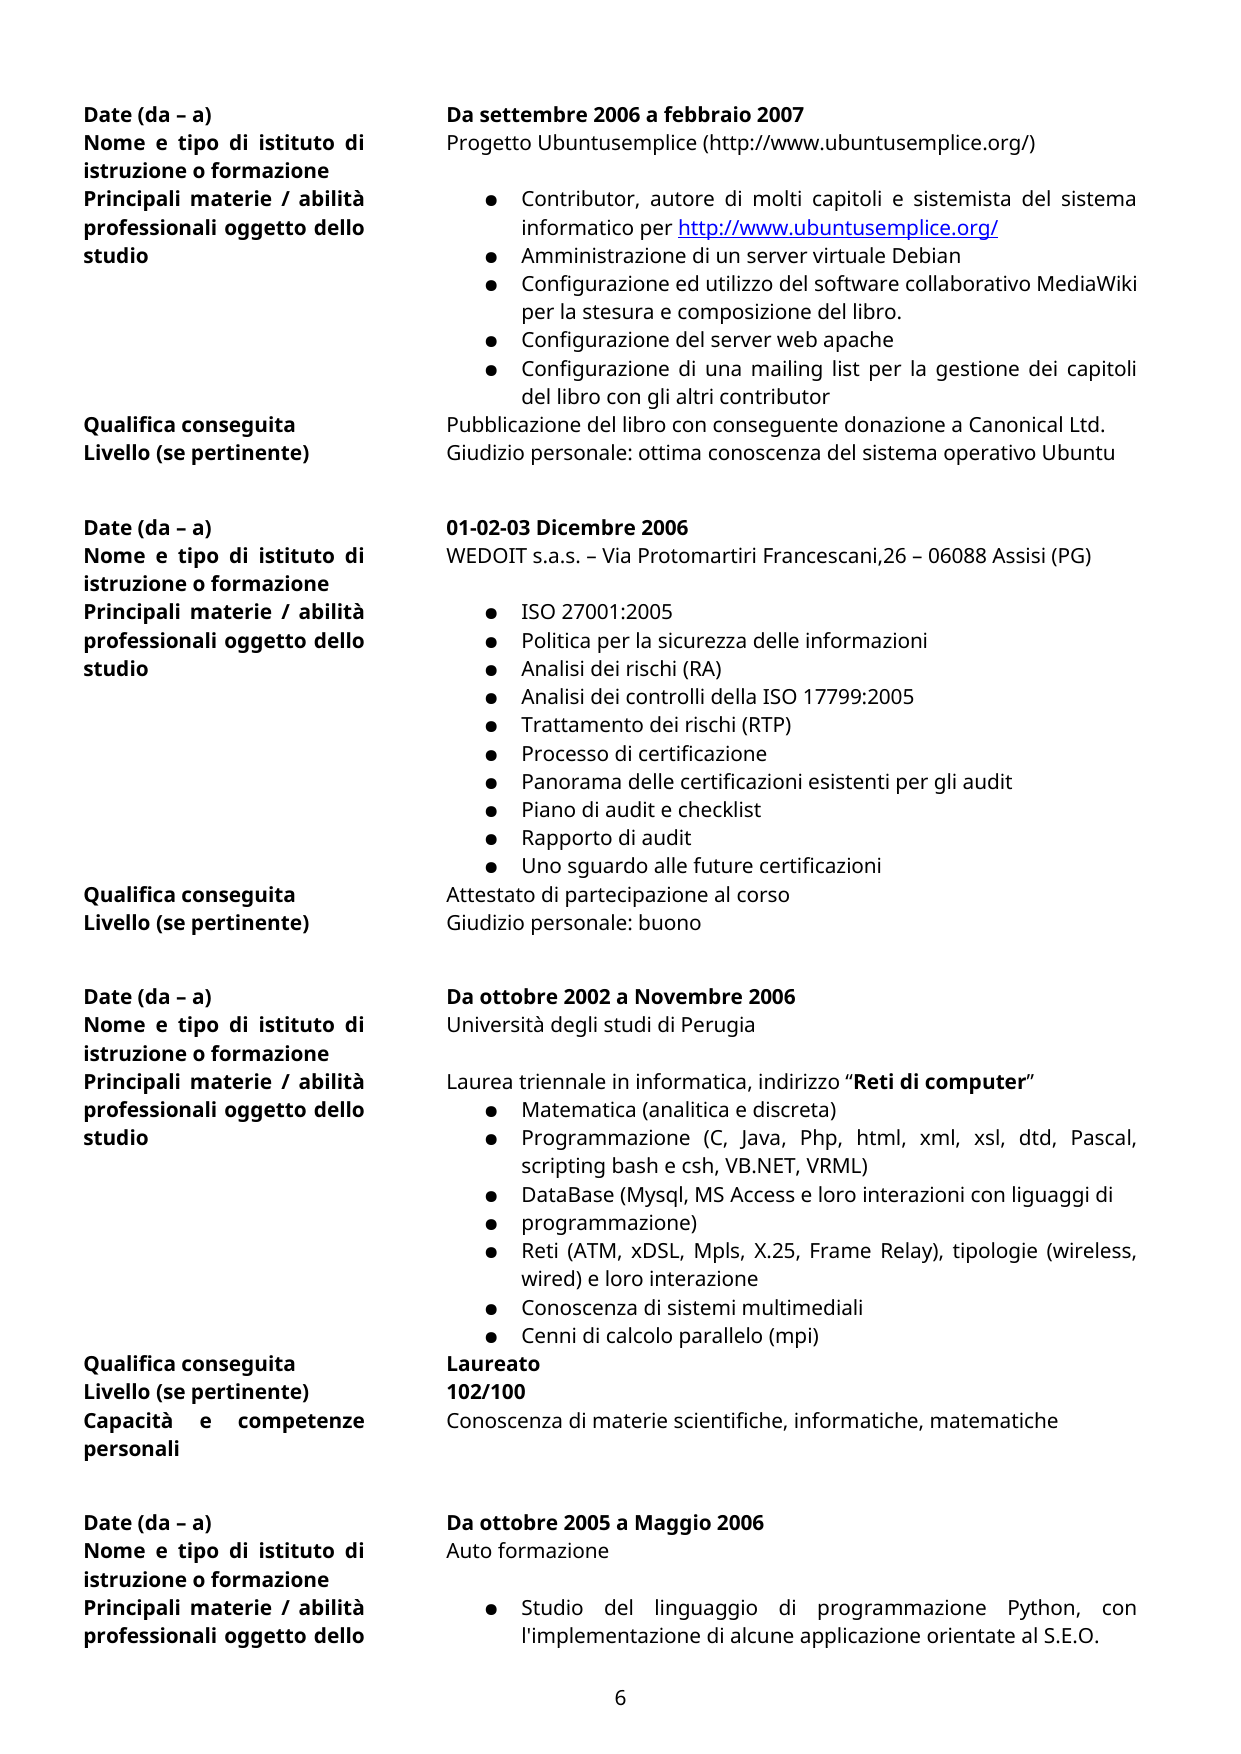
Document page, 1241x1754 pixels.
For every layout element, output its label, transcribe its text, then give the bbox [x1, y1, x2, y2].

table_cell [376, 1349, 435, 1377]
table_cell [376, 1378, 435, 1406]
table_cell Qualifica conseguita [72, 410, 376, 438]
table_cell [376, 1536, 435, 1593]
table_cell Principali materie / abilità professionali oggetto dello [72, 1593, 376, 1649]
table_cell Conoscenza di materie scientifiche, informatiche, matematiche [435, 1406, 1149, 1462]
table_cell Livello (se pertinente) [72, 439, 376, 467]
table_cell [376, 598, 435, 880]
table_header Date (da – a) [72, 982, 376, 1011]
table_cell Studio del linguaggio di programmazione Python, con l'implementazione di alcune applicazione orientate al S.E.O. Studio del linguaggio di programmazione PHP, per lo sviluppo di alcune applicazioni orientate al S.E.O. [435, 1593, 1149, 1649]
table_cell Pubblicazione del libro con conseguente donazione a Canonical Ltd. [435, 410, 1149, 438]
table_cell Auto formazione [435, 1536, 1149, 1593]
table_cell [376, 1067, 435, 1349]
table_cell Progetto Ubuntusemplice (http://www.ubuntusemplice.org/) [435, 128, 1149, 184]
table_cell [376, 439, 435, 467]
table_cell Laurea triennale in informatica, indirizzo “Reti di computer” Matematica (analitica e discreta) Programmazione (C, Java, Php, html, xml, xsl, dtd, Pascal, scripting bash e csh, VB.NET, VRML) DataBase (Mysql, MS Access e loro interazioni con liguaggi di programmazione) Reti (ATM, xDSL, Mpls, X.25, Frame Relay), tipologie (wireless, wired) e loro interazione Conoscenza di sistemi multimediali Cenni di calcolo parallelo (mpi) [435, 1067, 1149, 1349]
table_cell WEDOIT s.a.s. – Via Protomartiri Francescani,26 – 06088 Assisi (PG) [435, 541, 1149, 597]
table_cell Principali materie / abilità professionali oggetto dello studio [72, 185, 376, 410]
table_cell [376, 410, 435, 438]
table_cell Nome e tipo di istituto di istruzione o formazione [72, 541, 376, 597]
table_header Da ottobre 2005 a Maggio 2006 [435, 1508, 1149, 1536]
table_cell Principali materie / abilità professionali oggetto dello studio [72, 598, 376, 880]
table_cell Attestato di partecipazione al corso [435, 880, 1149, 908]
table_header Da settembre 2006 a febbraio 2007 [435, 100, 1149, 128]
table_cell Livello (se pertinente) [72, 1378, 376, 1406]
table_header [376, 100, 435, 128]
table_header [376, 513, 435, 541]
table_header 01-02-03 Dicembre 2006 [435, 513, 1149, 541]
table_header [376, 982, 435, 1011]
table_cell Qualifica conseguita [72, 880, 376, 908]
table_cell Principali materie / abilità professionali oggetto dello studio [72, 1067, 376, 1349]
table_cell Giudizio personale: buono [435, 908, 1149, 936]
table_header Date (da – a) [72, 100, 376, 128]
table_cell ISO 27001:2005 Politica per la sicurezza delle informazioni Analisi dei rischi (RA) Analisi dei controlli della ISO 17799:2005 Trattamento dei rischi (RTP) Processo di certificazione Panorama delle certificazioni esistenti per gli audit Piano di audit e checklist Rapporto di audit Uno sguardo alle future certificazioni [435, 598, 1149, 880]
table_header Date (da – a) [72, 513, 376, 541]
table_cell Contributor, autore di molti capitoli e sistemista del sistema informatico per http://www.ubuntusemplice.org/ Amministrazione di un server virtuale Debian Configurazione ed utilizzo del software collaborativo MediaWiki per la stesura e composizione del libro. Configurazione del server web apache Configurazione di una mailing list per la gestione dei capitoli del libro con gli altri contributor [435, 185, 1149, 410]
table_cell [376, 1011, 435, 1067]
table_cell [376, 1406, 435, 1462]
table_cell [376, 1593, 435, 1649]
table_cell Laureato [435, 1349, 1149, 1377]
table_header Date (da – a) [72, 1508, 376, 1536]
table_cell [376, 880, 435, 908]
table_cell Capacità e competenze personali [72, 1406, 376, 1462]
table_cell [376, 908, 435, 936]
table_cell [376, 128, 435, 184]
table_cell Livello (se pertinente) [72, 908, 376, 936]
table_cell 102/100 [435, 1378, 1149, 1406]
table_cell [376, 541, 435, 597]
table_header [376, 1508, 435, 1536]
table_cell Università degli studi di Perugia [435, 1011, 1149, 1067]
table_cell [376, 185, 435, 410]
table_header Da ottobre 2002 a Novembre 2006 [435, 982, 1149, 1011]
table_cell Nome e tipo di istituto di istruzione o formazione [72, 1536, 376, 1593]
table_cell Giudizio personale: ottima conoscenza del sistema operativo Ubuntu [435, 439, 1149, 467]
table_cell Qualifica conseguita [72, 1349, 376, 1377]
table_cell Nome e tipo di istituto di istruzione o formazione [72, 128, 376, 184]
table_cell Nome e tipo di istituto di istruzione o formazione [72, 1011, 376, 1067]
